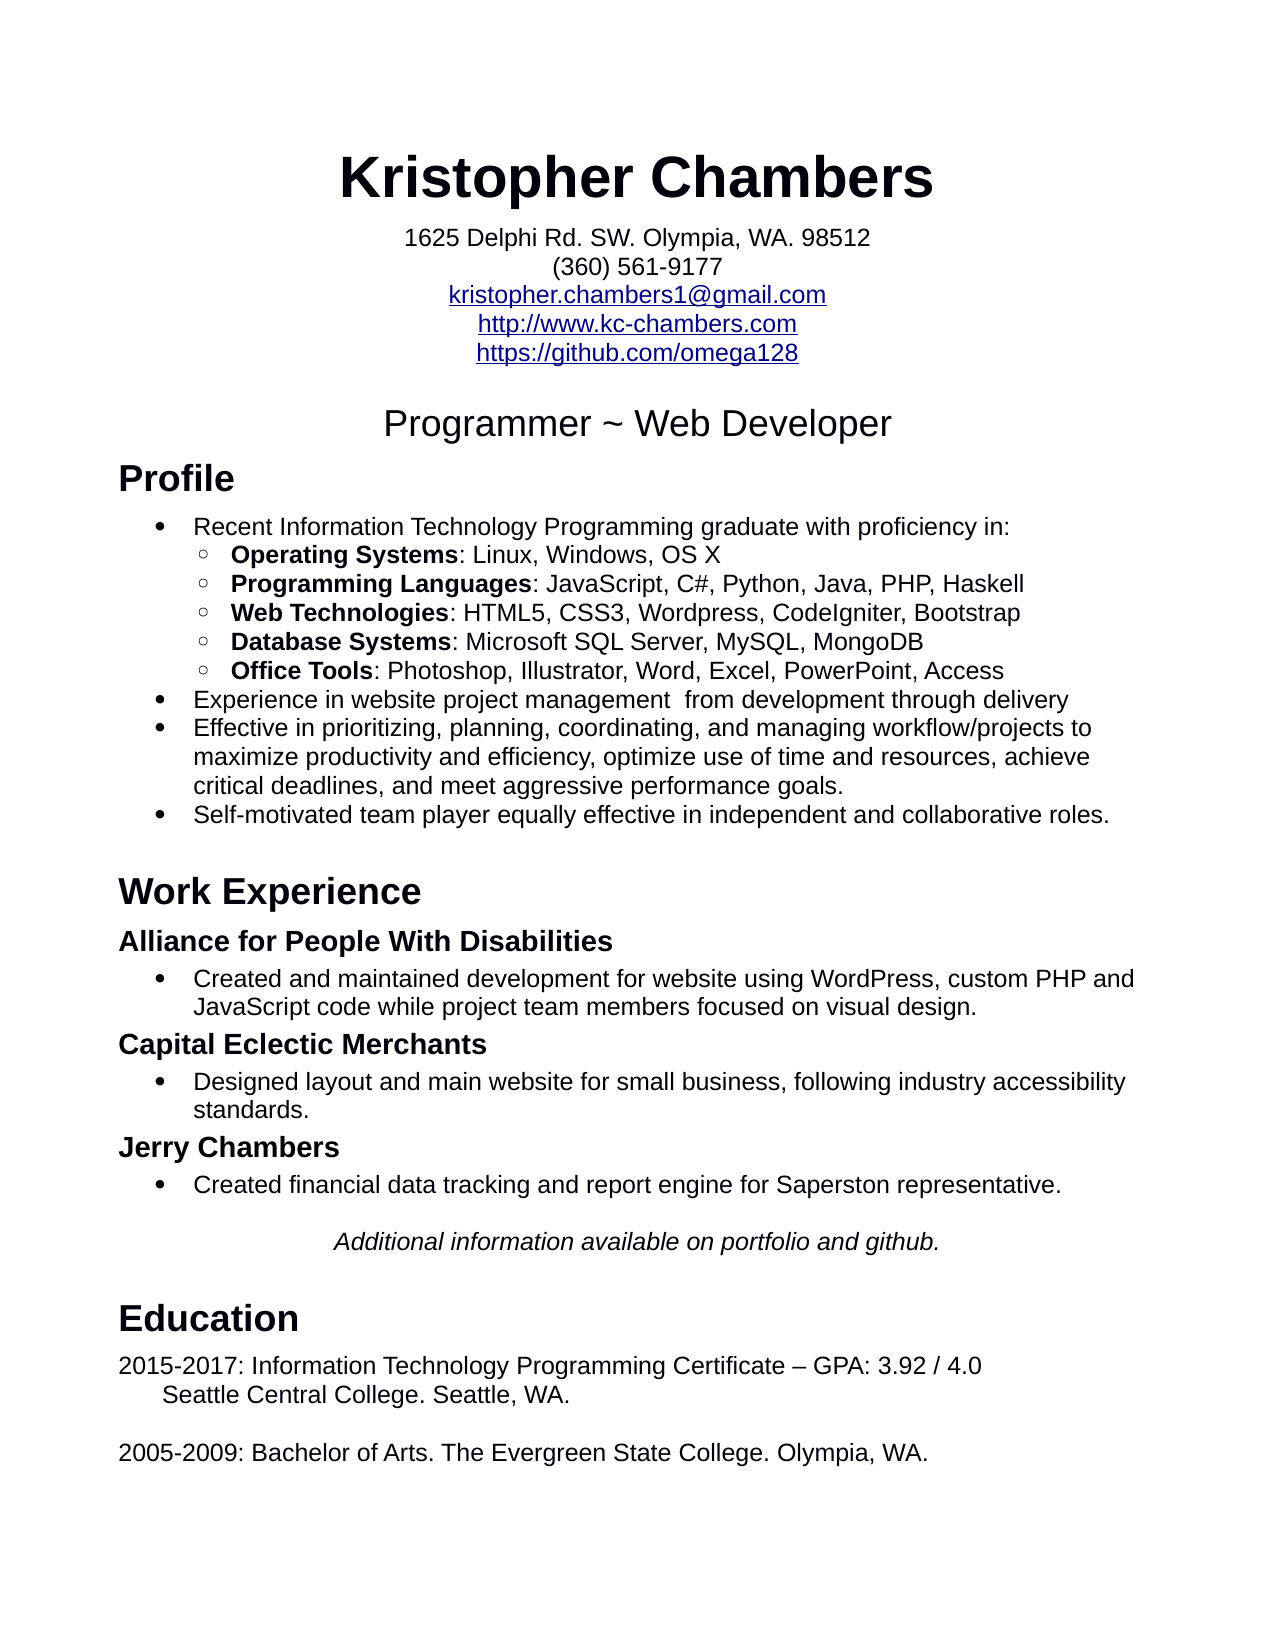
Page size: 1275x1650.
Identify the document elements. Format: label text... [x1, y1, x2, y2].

list Operating Systems: Linux, Windows, OS X [193, 540, 1157, 569]
list Created financial data tracking and report engine for Saperston representative. [156, 1169, 1157, 1198]
subtitle Profile [118, 457, 1157, 500]
list Web Technologies: HTML5, CSS3, Wordpress, CodeIgniter, Bootstrap [193, 598, 1157, 627]
subtitle Alliance for People With Disabilities [118, 924, 1157, 958]
list Recent Information Technology Programming graduate with proficiency in: [156, 511, 1157, 540]
subtitle Programmer ~ Web Developer [118, 402, 1157, 445]
text 2015-2017: Information Technology Programming Certificate – GPA: 3.92 / 4.0 [118, 1351, 1157, 1380]
subtitle Jerry Chambers [118, 1130, 1157, 1164]
subtitle Education [118, 1296, 1157, 1339]
list Programming Languages: JavaScript, C#, Python, Java, PHP, Haskell [193, 569, 1157, 598]
list Self-motivated team player equally effective in independent and collaborative roles. [156, 800, 1157, 829]
list Designed layout and main website for small business, following industry accessibility standards. [156, 1067, 1157, 1124]
subtitle Capital Eclectic Merchants [118, 1027, 1157, 1061]
text (360) 561-9177 [118, 251, 1157, 280]
text kristopher.chambers1@gmail.com [118, 280, 1157, 309]
list Experience in website project management from development through delivery [156, 684, 1157, 713]
title Kristopher Chambers [118, 143, 1157, 210]
list Database Systems: Microsoft SQL Server, MySQL, MongoDB [193, 627, 1157, 656]
text https://github.com/omega128 [118, 338, 1157, 366]
list Effective in prioritizing, planning, coordinating, and managing workflow/projects to maximize productivity and efficiency, optimize use of time and resources, achieve critical deadlines, and meet aggressive performance goals. [156, 713, 1157, 800]
list Office Tools: Photoshop, Illustrator, Word, Excel, PowerPoint, Access [193, 656, 1157, 684]
text Additional information available on portfolio and github. [118, 1227, 1157, 1256]
subtitle Work Experience [118, 869, 1157, 912]
list Created and maintained development for website using WordPress, custom PHP and JavaScript code while project team members focused on visual design. [156, 963, 1157, 1021]
text Seattle Central College. Seattle, WA. [118, 1380, 1157, 1409]
text 1625 Delphi Rd. SW. Olympia, WA. 98512 [118, 223, 1157, 251]
text 2005-2009: Bachelor of Arts. The Evergreen State College. Olympia, WA. [118, 1438, 1157, 1466]
text http://www.kc-chambers.com [118, 309, 1157, 338]
